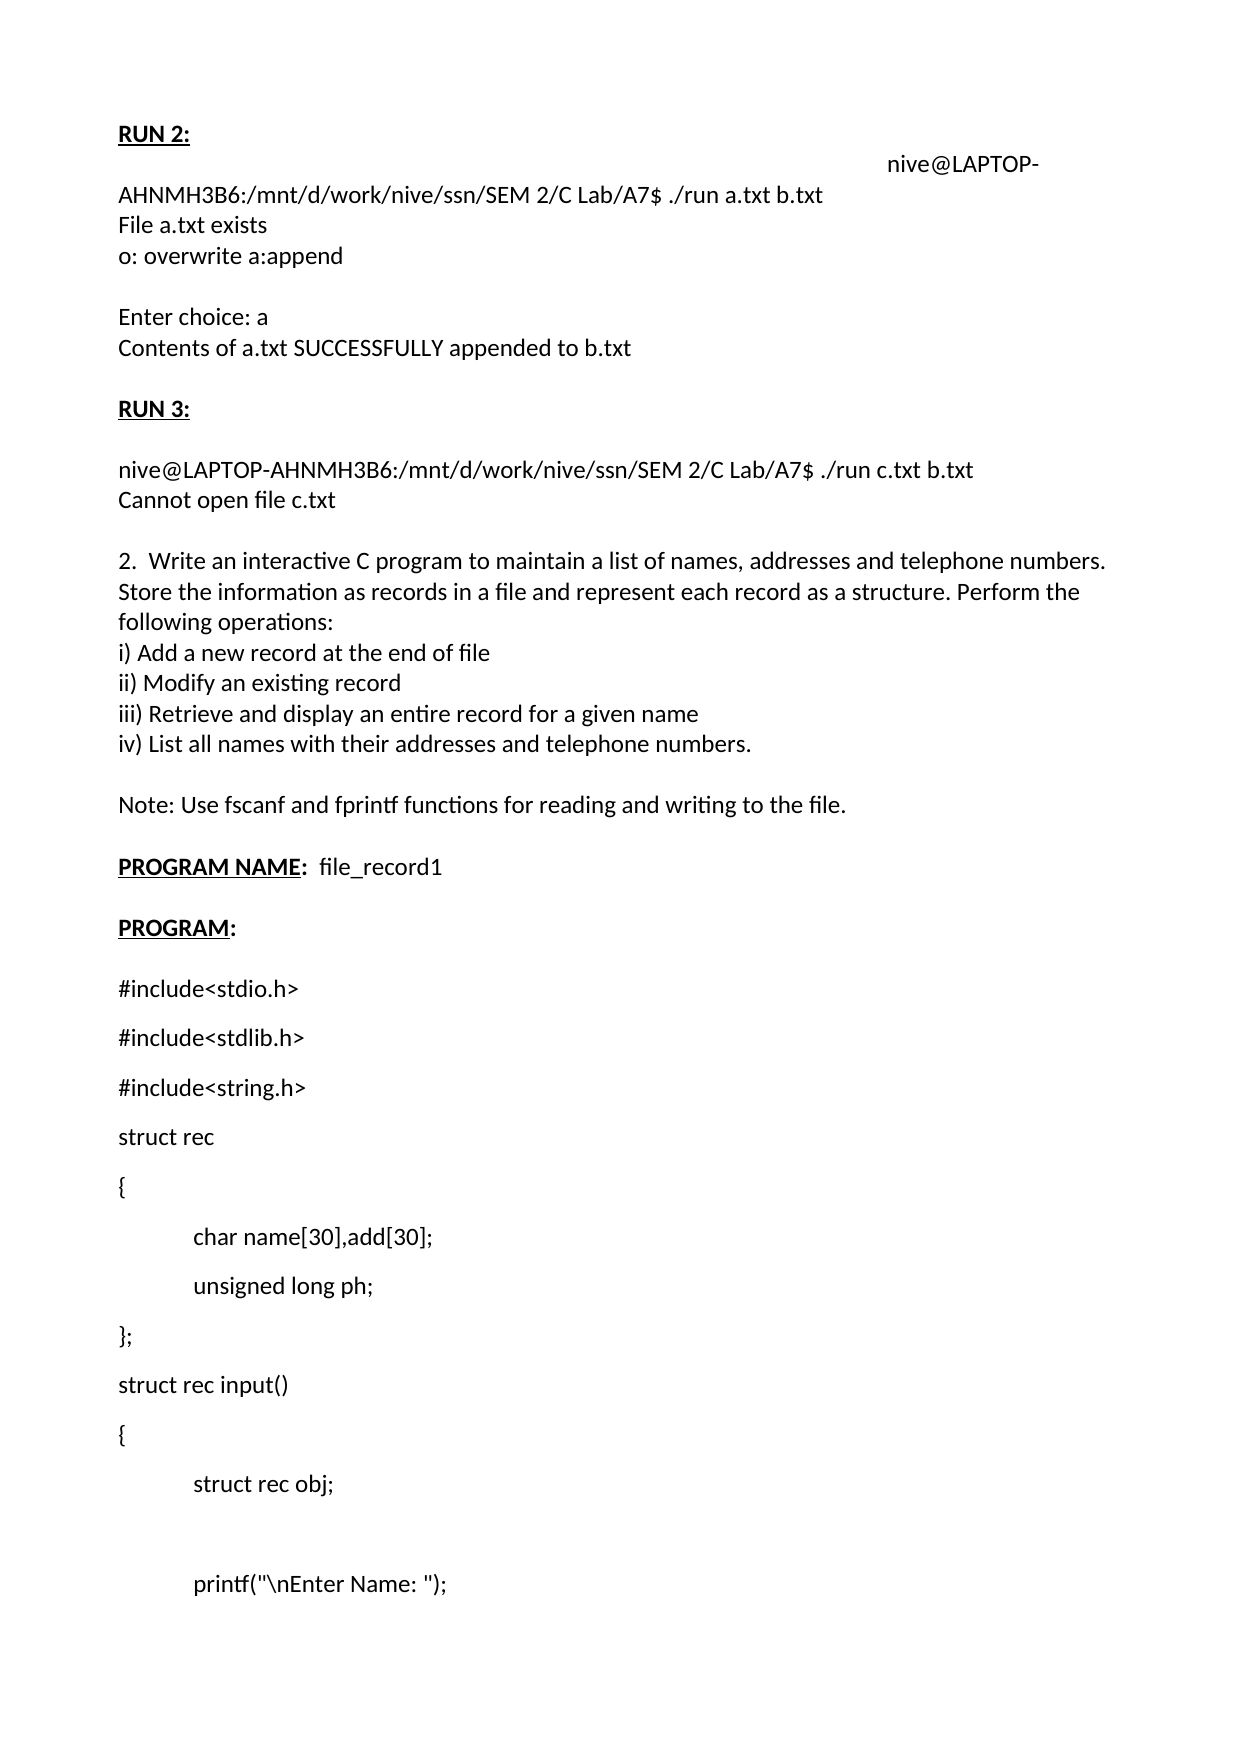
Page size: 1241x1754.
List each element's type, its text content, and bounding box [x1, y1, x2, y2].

text ii) Modify an existing record [118, 667, 1122, 698]
text RUN 2: [118, 118, 1122, 149]
text PROGRAM NAME: file_record1 [118, 851, 1122, 881]
text #include<string.h> [118, 1072, 1122, 1102]
text #include<stdlib.h> [118, 1022, 1122, 1053]
text iii) Retrieve and display an entire record for a given name [118, 698, 1122, 728]
text printf("\nEnter Name: "); [118, 1568, 1122, 1598]
text PROGRAM: [118, 912, 1122, 942]
text 2. Write an interactive C program to maintain a list of names, addresses and telephone numbers. Store the information as records in a file and represent each record as a structure. Perform the following operations: [118, 545, 1122, 637]
text unsigned long ph; [118, 1270, 1122, 1301]
text struct rec [118, 1121, 1122, 1152]
text Note: Use fscanf and fprintf functions for reading and writing to the file. [118, 789, 1122, 820]
text #include<stdio.h> [118, 973, 1122, 1003]
text char name[30],add[30]; [118, 1221, 1122, 1251]
text { [118, 1171, 1122, 1202]
text struct rec obj; [118, 1468, 1122, 1499]
text i) Add a new record at the end of file [118, 637, 1122, 667]
text nive@LAPTOP-AHNMH3B6:/mnt/d/work/nive/ssn/SEM 2/C Lab/A7$ ./run c.txt b.txt Cannot open file c.txt [118, 454, 1122, 515]
text { [118, 1419, 1122, 1449]
text Enter choice: a Contents of a.txt SUCCESSFULLY appended to b.txt [118, 271, 1122, 362]
text RUN 3: [118, 393, 1122, 423]
text struct rec input() [118, 1369, 1122, 1400]
text iv) List all names with their addresses and telephone numbers. [118, 728, 1122, 759]
text }; [118, 1320, 1122, 1350]
text nive@LAPTOP-AHNMH3B6:/mnt/d/work/nive/ssn/SEM 2/C Lab/A7$ ./run a.txt b.txt File a.txt exists o: overwrite a:append [118, 149, 1122, 271]
